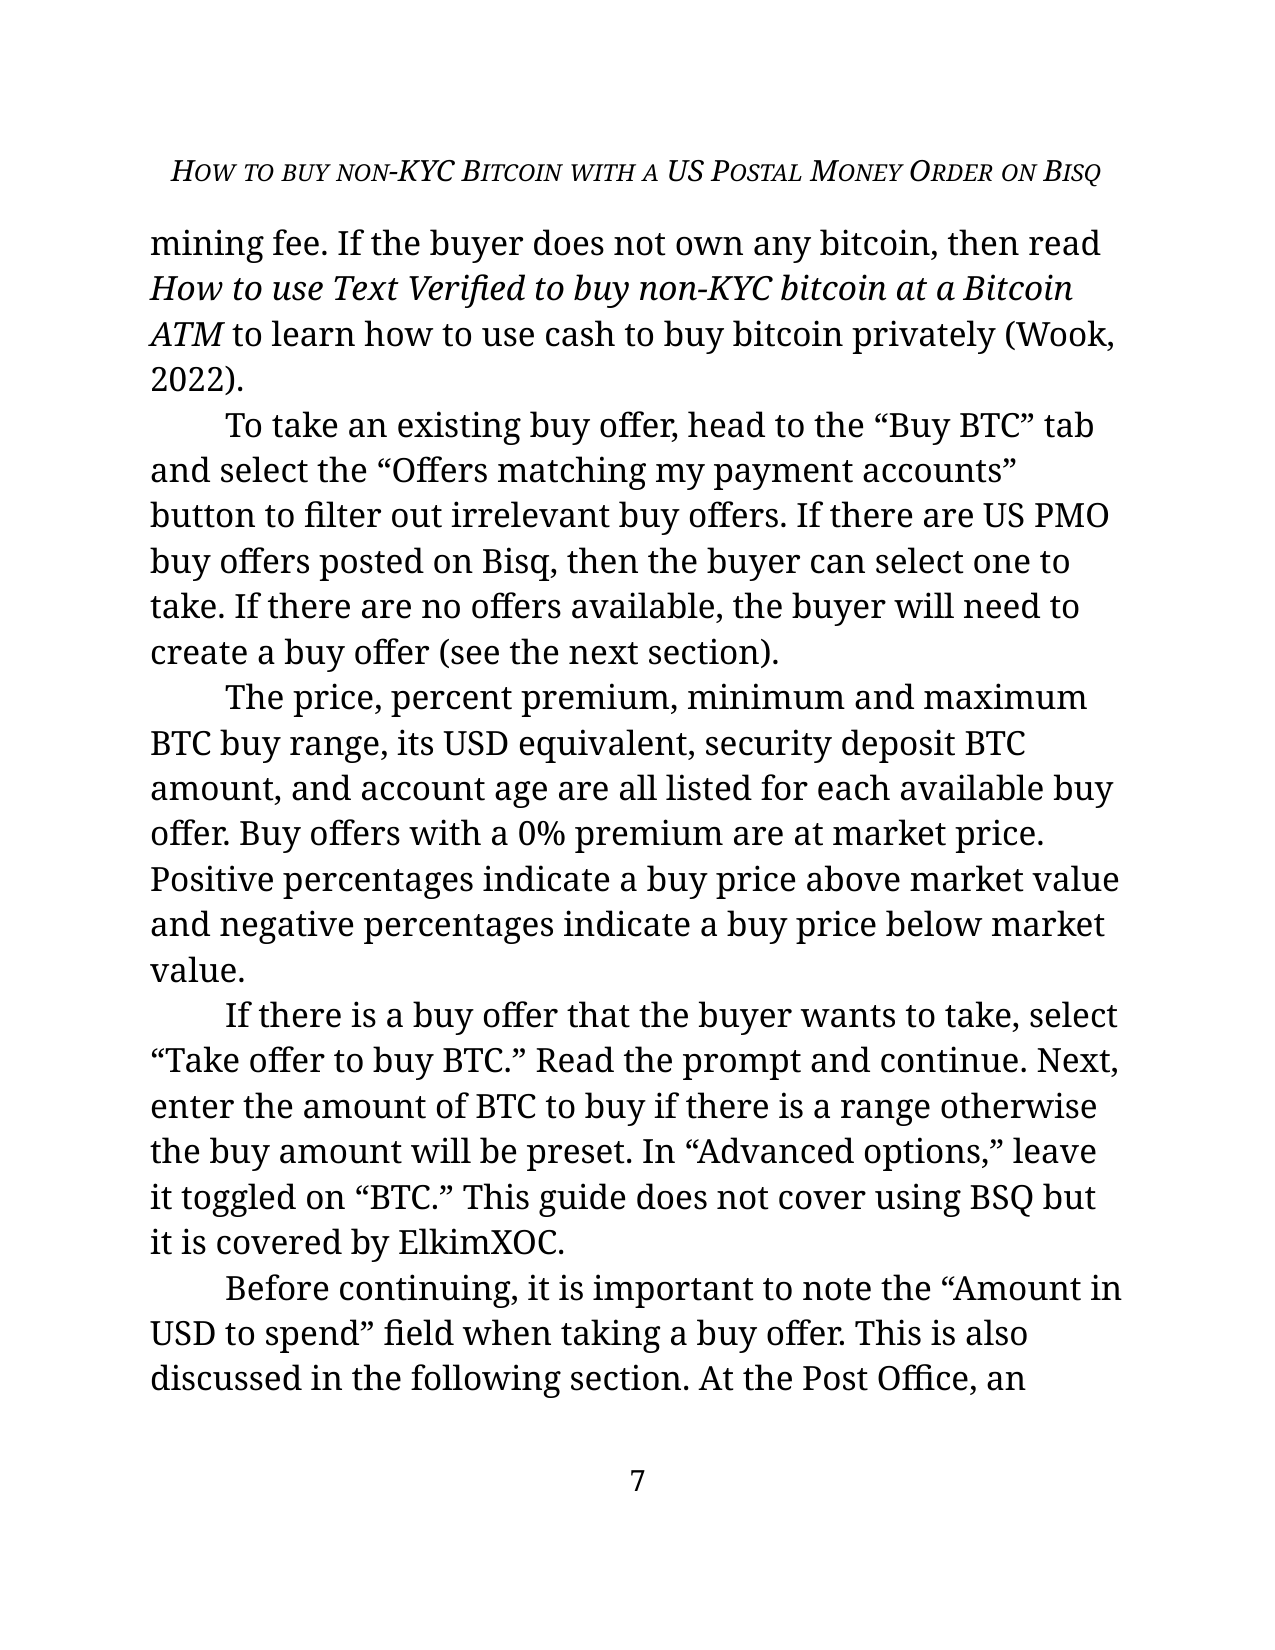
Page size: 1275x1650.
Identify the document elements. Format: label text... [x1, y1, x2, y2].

text The price, percent premium, minimum and maximum BTC buy range, its USD equivalent, security deposit BTC amount, and account age are all listed for each available buy offer. Buy offers with a 0% premium are at market price. Positive percentages indicate a buy price above market value and negative percentages indicate a buy price below market value. [150, 674, 1125, 992]
text To take an existing buy offer, head to the “Buy BTC” tab and select the “Offers matching my payment accounts” button to filter out irrelevant buy offers. If there are US PMO buy offers posted on Bisq, then the buyer can select one to take. If there are no offers available, the buyer will need to create a buy offer (see the next section). [150, 401, 1125, 674]
text If there is a buy offer that the buyer wants to take, select “Take offer to buy BTC.” Read the prompt and continue. Next, enter the amount of BTC to buy if there is a range otherwise the buy amount will be preset. In “Advanced options,” leave it toggled on “BTC.” This guide does not cover using BSQ but it is covered by ElkimXOC. [150, 992, 1125, 1264]
text Before continuing, it is important to note the “Amount in USD to spend” field when taking a buy offer. This is also discussed in the following section. At the Post Office, an [150, 1264, 1125, 1401]
text mining fee. If the buyer does not own any bitcoin, then read How to use Text Verified to buy non-KYC bitcoin at a Bitcoin ATM to learn how to use cash to buy bitcoin privately (Wook, 2022). [150, 220, 1125, 401]
